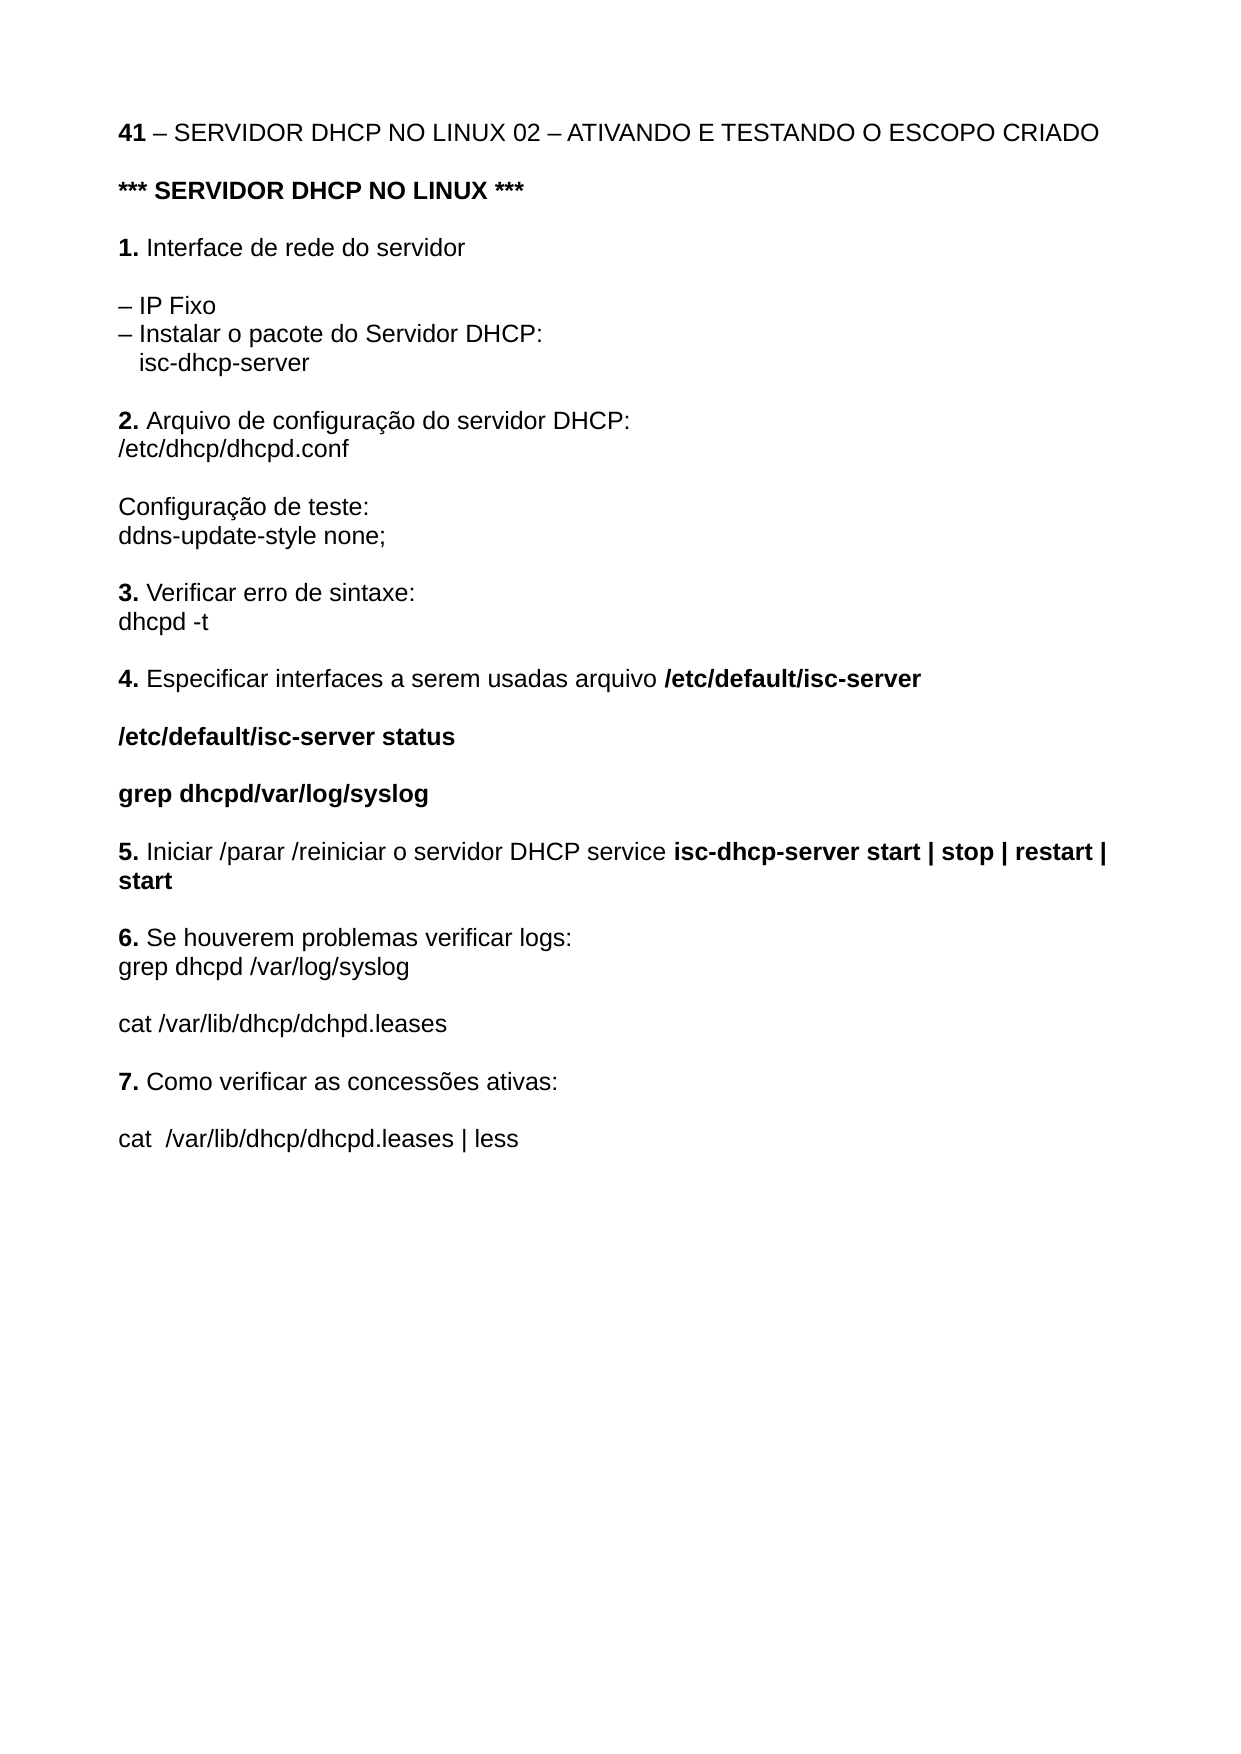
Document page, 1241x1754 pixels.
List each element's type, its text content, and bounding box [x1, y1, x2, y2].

text isc-dhcp-server [118, 348, 1122, 377]
text cat /var/lib/dhcp/dhcpd.leases | less [118, 1124, 1122, 1153]
text grep dhcpd/var/log/syslog [118, 779, 1122, 808]
text 41 – SERVIDOR DHCP NO LINUX 02 – ATIVANDO E TESTANDO O ESCOPO CRIADO [118, 118, 1122, 147]
text ddns-update-style none; [118, 521, 1122, 549]
text 3. Verificar erro de sintaxe: [118, 578, 1122, 607]
text – IP Fixo [118, 291, 1122, 319]
text *** SERVIDOR DHCP NO LINUX *** [118, 176, 1122, 204]
text cat /var/lib/dhcp/dchpd.leases [118, 1009, 1122, 1038]
text 2. Arquivo de configuração do servidor DHCP: [118, 406, 1122, 434]
text 6. Se houverem problemas verificar logs: [118, 923, 1122, 952]
text grep dhcpd /var/log/syslog [118, 952, 1122, 981]
text /etc/default/isc-server status [118, 722, 1122, 751]
text 7. Como verificar as concessões ativas: [118, 1067, 1122, 1096]
text – Instalar o pacote do Servidor DHCP: [118, 319, 1122, 348]
text 1. Interface de rede do servidor [118, 233, 1122, 262]
text 4. Especificar interfaces a serem usadas arquivo /etc/default/isc-server [118, 664, 1122, 693]
text /etc/dhcp/dhcpd.conf [118, 434, 1122, 463]
text dhcpd -t [118, 607, 1122, 636]
text 5. Iniciar /parar /reiniciar o servidor DHCP service isc-dhcp-server start | stop | restart |start [118, 837, 1122, 894]
text Configuração de teste: [118, 492, 1122, 521]
